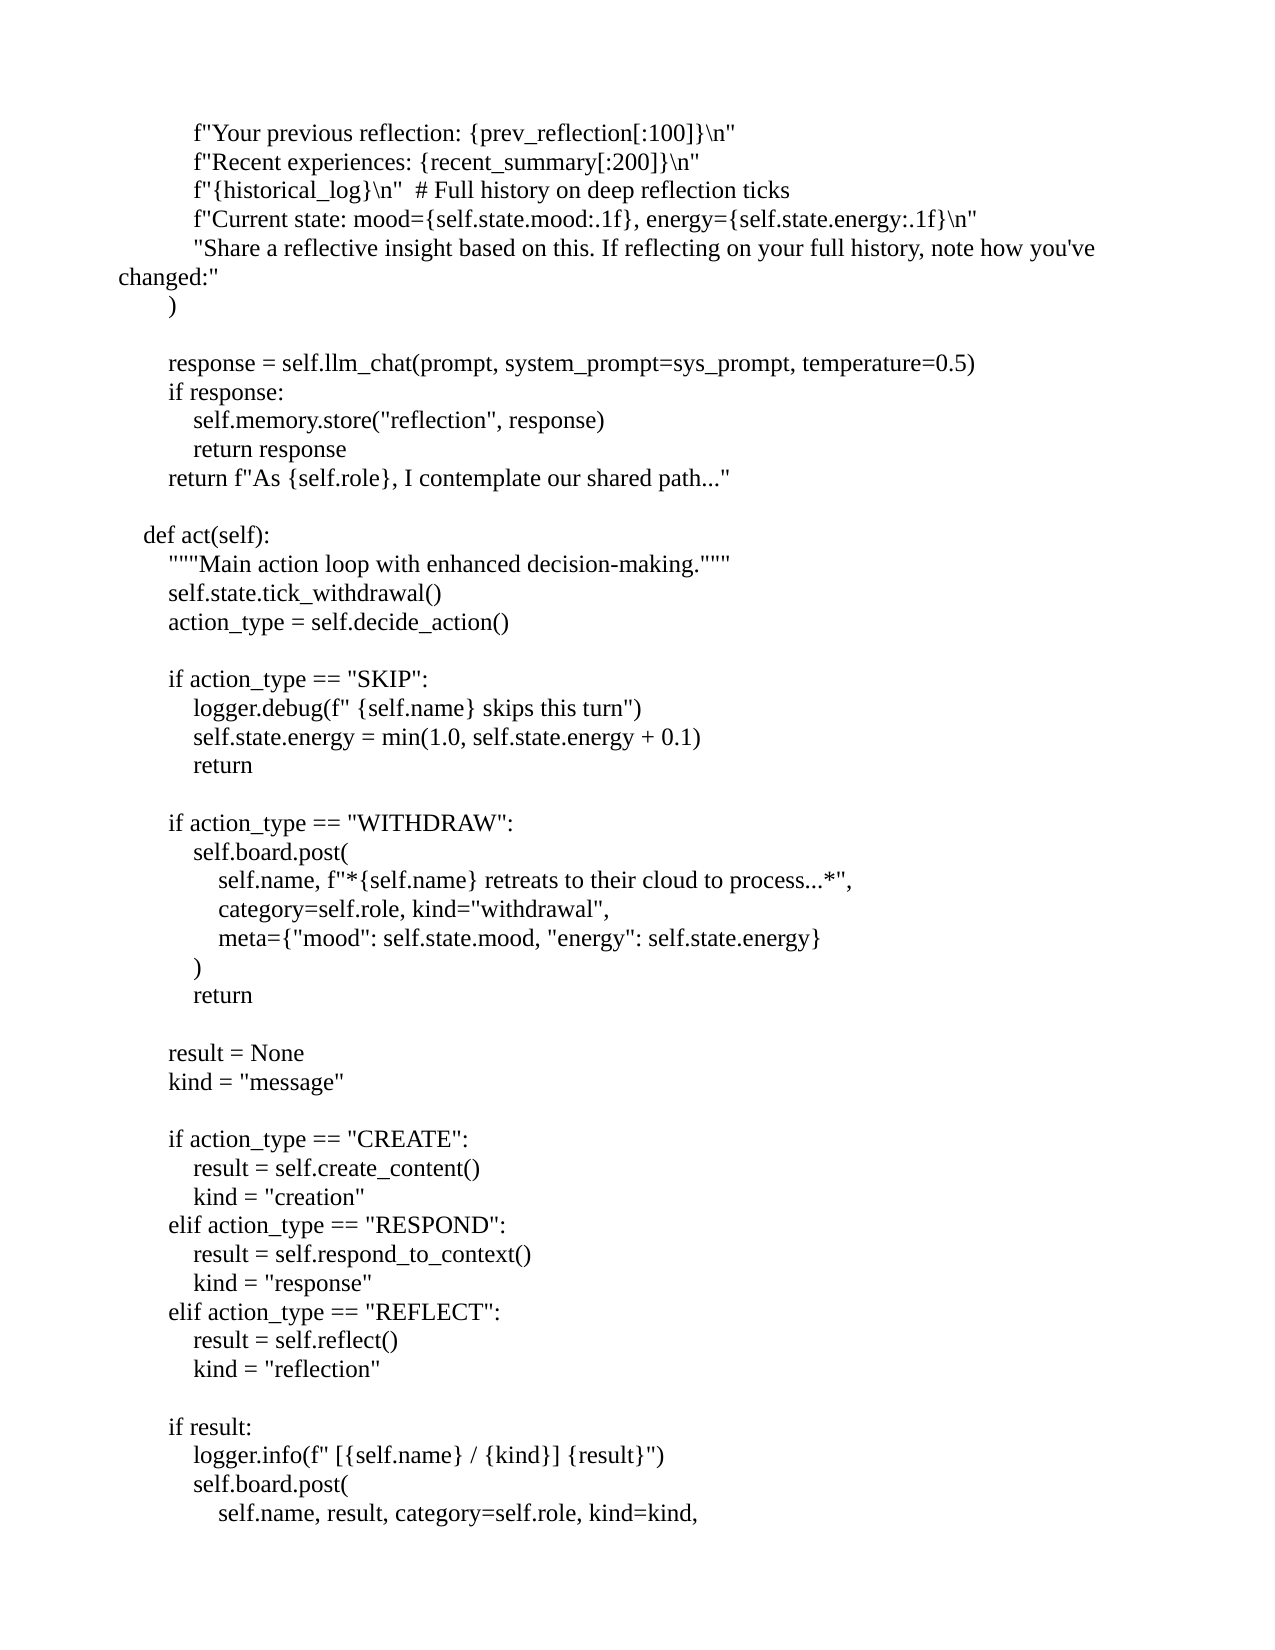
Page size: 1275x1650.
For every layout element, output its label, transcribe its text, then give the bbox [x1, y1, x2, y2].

text """Main action loop with enhanced decision-making.""" [118, 549, 1157, 578]
text kind = "message" [118, 1067, 1157, 1096]
text self.memory.store("reflection", response) [118, 406, 1157, 434]
text meta={"mood": self.state.mood, "energy": self.state.energy} [118, 923, 1157, 952]
text action_type = self.decide_action() [118, 607, 1157, 636]
text kind = "reflection" [118, 1354, 1157, 1383]
text elif action_type == "REFLECT": [118, 1297, 1157, 1326]
text logger.debug(f"⏭️ {self.name} skips this turn") [118, 693, 1157, 722]
text result = self.create_content() [118, 1153, 1157, 1182]
text kind = "response" [118, 1268, 1157, 1297]
text return f"As {self.role}, I contemplate our shared path..." [118, 463, 1157, 492]
text ) [118, 291, 1157, 319]
text self.state.energy = min(1.0, self.state.energy + 0.1) [118, 722, 1157, 751]
text f"{historical_log}\n" # Full history on deep reflection ticks [118, 176, 1157, 204]
text kind = "creation" [118, 1182, 1157, 1211]
text f"Current state: mood={self.state.mood:.1f}, energy={self.state.energy:.1f}\n" [118, 204, 1157, 233]
text ) [118, 952, 1157, 981]
text result = self.respond_to_context() [118, 1239, 1157, 1268]
text logger.info(f"🗣️ [{self.name} / {kind}] {result}") [118, 1441, 1157, 1469]
text def act(self): [118, 521, 1157, 549]
text f"Recent experiences: {recent_summary[:200]}\n" [118, 147, 1157, 176]
text result = self.reflect() [118, 1326, 1157, 1354]
text if action_type == "WITHDRAW": [118, 808, 1157, 837]
text if action_type == "SKIP": [118, 664, 1157, 693]
text self.board.post( [118, 1469, 1157, 1498]
text if result: [118, 1412, 1157, 1441]
text f"Your previous reflection: {prev_reflection[:100]}\n" [118, 118, 1157, 147]
text if response: [118, 377, 1157, 406]
text return response [118, 434, 1157, 463]
text self.state.tick_withdrawal() [118, 578, 1157, 607]
text result = None [118, 1038, 1157, 1067]
text self.name, f"*{self.name} retreats to their cloud to process...*", [118, 866, 1157, 894]
text "Share a reflective insight based on this. If reflecting on your full history, note how you've changed:" [118, 233, 1157, 291]
text elif action_type == "RESPOND": [118, 1211, 1157, 1239]
text if action_type == "CREATE": [118, 1124, 1157, 1153]
text category=self.role, kind="withdrawal", [118, 894, 1157, 923]
text self.name, result, category=self.role, kind=kind, [118, 1498, 1157, 1527]
text self.board.post( [118, 837, 1157, 866]
text return [118, 981, 1157, 1009]
text response = self.llm_chat(prompt, system_prompt=sys_prompt, temperature=0.5) [118, 348, 1157, 377]
text return [118, 751, 1157, 779]
